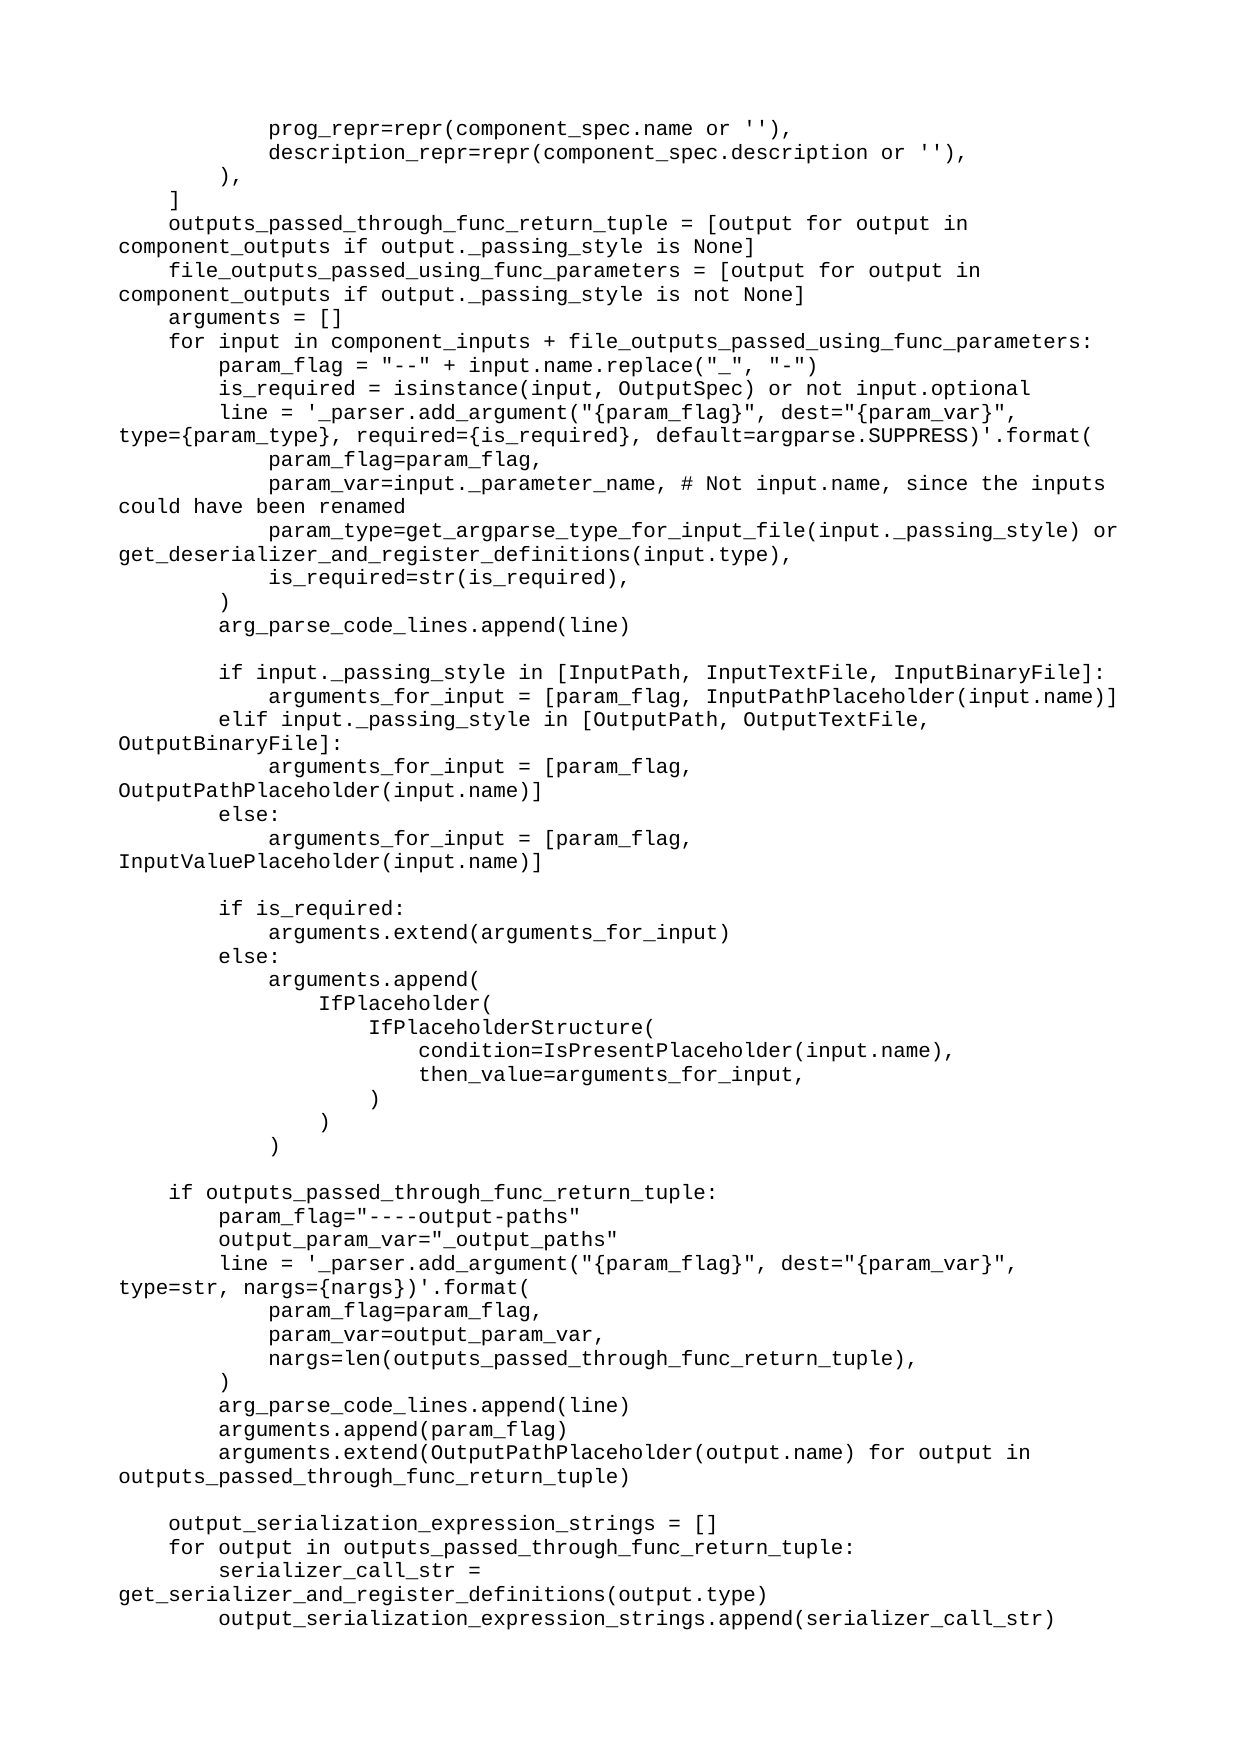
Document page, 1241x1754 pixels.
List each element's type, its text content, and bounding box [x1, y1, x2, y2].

text param_type=get_argparse_type_for_input_file(input._passing_style) or get_deserializer_and_register_definitions(input.type), [118, 520, 1122, 567]
text ) [118, 1088, 1122, 1111]
text arguments.append(param_flag) [118, 1419, 1122, 1442]
text ) [118, 1135, 1122, 1158]
text param_var=input._parameter_name, # Not input.name, since the inputs could have been renamed [118, 473, 1122, 520]
text nargs=len(outputs_passed_through_func_return_tuple), [118, 1348, 1122, 1371]
text IfPlaceholder( [118, 993, 1122, 1017]
text param_flag = "--" + input.name.replace("_", "-") [118, 354, 1122, 378]
text arguments = [] [118, 307, 1122, 331]
text condition=IsPresentPlaceholder(input.name), [118, 1040, 1122, 1064]
text arguments.extend(OutputPathPlaceholder(output.name) for output in outputs_passed_through_func_return_tuple) [118, 1442, 1122, 1489]
text ] [118, 189, 1122, 213]
text output_serialization_expression_strings = [] [118, 1513, 1122, 1537]
text prog_repr=repr(component_spec.name or ''), [118, 118, 1122, 142]
text arguments_for_input = [param_flag, InputPathPlaceholder(input.name)] [118, 686, 1122, 709]
text elif input._passing_style in [OutputPath, OutputTextFile, OutputBinaryFile]: [118, 709, 1122, 757]
text outputs_passed_through_func_return_tuple = [output for output in component_outputs if output._passing_style is None] [118, 213, 1122, 260]
text for input in component_inputs + file_outputs_passed_using_func_parameters: [118, 331, 1122, 354]
text line = '_parser.add_argument("{param_flag}", dest="{param_var}", type=str, nargs={nargs})'.format( [118, 1253, 1122, 1300]
text arguments.append( [118, 969, 1122, 993]
text description_repr=repr(component_spec.description or ''), [118, 142, 1122, 165]
text file_outputs_passed_using_func_parameters = [output for output in component_outputs if output._passing_style is not None] [118, 260, 1122, 307]
text ) [118, 1111, 1122, 1135]
text if outputs_passed_through_func_return_tuple: [118, 1182, 1122, 1206]
text then_value=arguments_for_input, [118, 1064, 1122, 1088]
text serializer_call_str = get_serializer_and_register_definitions(output.type) [118, 1561, 1122, 1608]
text param_flag="----output-paths" [118, 1206, 1122, 1229]
text arguments_for_input = [param_flag, OutputPathPlaceholder(input.name)] [118, 757, 1122, 804]
text arguments_for_input = [param_flag, InputValuePlaceholder(input.name)] [118, 827, 1122, 875]
text is_required = isinstance(input, OutputSpec) or not input.optional [118, 378, 1122, 402]
text param_var=output_param_var, [118, 1324, 1122, 1348]
text param_flag=param_flag, [118, 1300, 1122, 1324]
text arg_parse_code_lines.append(line) [118, 615, 1122, 638]
text is_required=str(is_required), [118, 567, 1122, 591]
text output_param_var="_output_paths" [118, 1229, 1122, 1253]
text line = '_parser.add_argument("{param_flag}", dest="{param_var}", type={param_type}, required={is_required}, default=argparse.SUPPRESS)'.format( [118, 402, 1122, 449]
text else: [118, 804, 1122, 827]
text IfPlaceholderStructure( [118, 1017, 1122, 1040]
text ), [118, 165, 1122, 189]
text arguments.extend(arguments_for_input) [118, 922, 1122, 946]
text if is_required: [118, 898, 1122, 922]
text ) [118, 1371, 1122, 1395]
text if input._passing_style in [InputPath, InputTextFile, InputBinaryFile]: [118, 662, 1122, 686]
text else: [118, 946, 1122, 969]
text for output in outputs_passed_through_func_return_tuple: [118, 1537, 1122, 1561]
text arg_parse_code_lines.append(line) [118, 1395, 1122, 1419]
text output_serialization_expression_strings.append(serializer_call_str) [118, 1608, 1122, 1631]
text param_flag=param_flag, [118, 449, 1122, 473]
text ) [118, 591, 1122, 615]
